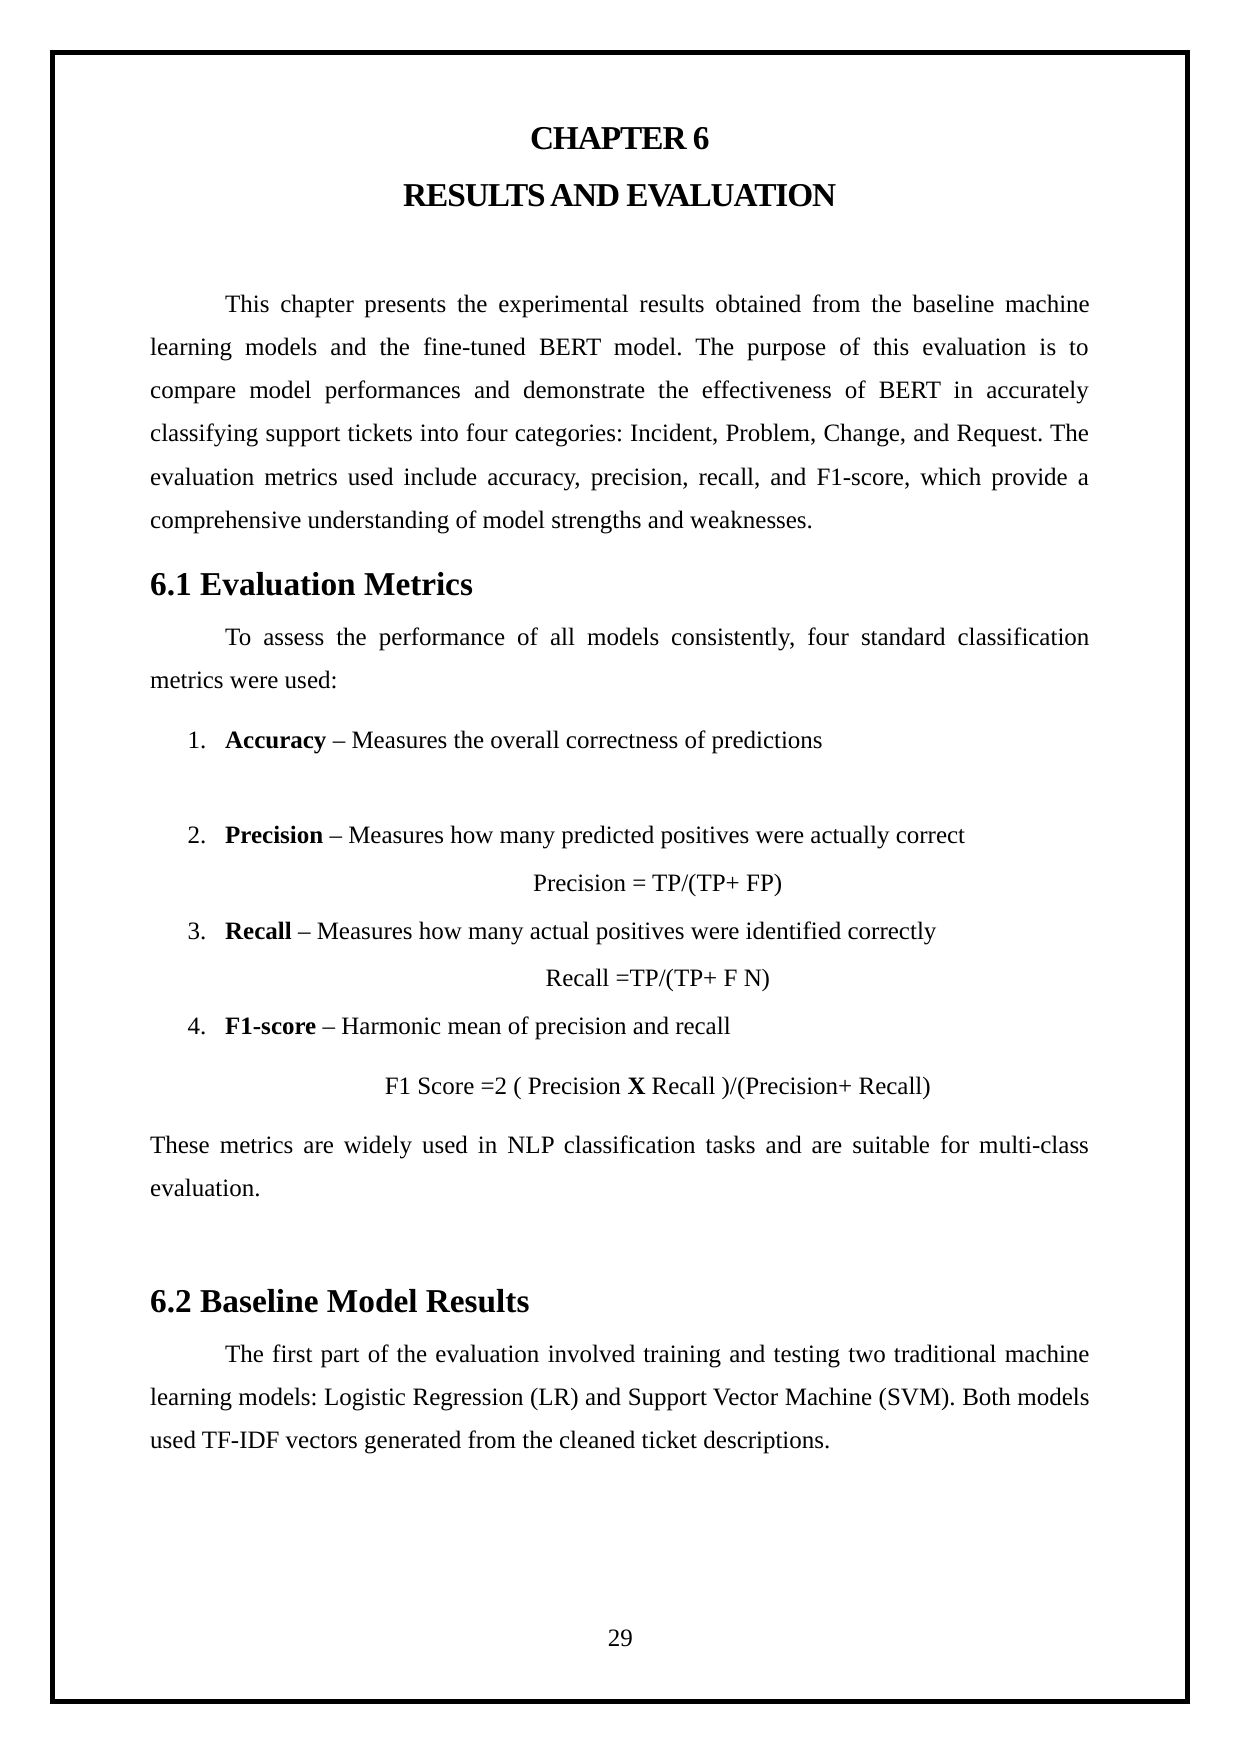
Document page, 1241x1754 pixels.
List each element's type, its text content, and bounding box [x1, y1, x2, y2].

text This chapter presents the experimental results obtained from the baseline machine learning models and the fine-tuned BERT model. The purpose of this evaluation is to compare model performances and demonstrate the effectiveness of BERT in accurately classifying support tickets into four categories: Incident, Problem, Change, and Request. The evaluation metrics used include accuracy, precision, recall, and F1-score, which provide a comprehensive understanding of model strengths and weaknesses. [150, 289, 1090, 533]
text These metrics are widely used in NLP classification tasks and are suitable for multi-class evaluation. [150, 1130, 1090, 1202]
list Recall – Measures how many actual positives were identified correctly [187, 916, 1090, 944]
text To assess the performance of all models consistently, four standard classification metrics were used: [150, 622, 1090, 694]
text 6.1 Evaluation Metrics [150, 564, 1090, 603]
list Precision – Measures how many predicted positives were actually correct [187, 821, 1090, 849]
title RESULTS AND EVALUATION [150, 176, 1090, 214]
title CHAPTER 6 [150, 118, 1090, 156]
text The first part of the evaluation involved training and testing two traditional machine learning models: Logistic Regression (LR) and Support Vector Machine (SVM). Both models used TF-IDF vectors generated from the cleaned ticket descriptions. [150, 1339, 1090, 1454]
list Precision = TP/(TP+ FP) [187, 868, 1090, 897]
list Recall =TP/(TP+ F N) [187, 963, 1090, 992]
list Accuracy – Measures the overall correctness of predictions [187, 725, 1090, 754]
list F1-score – Harmonic mean of precision and recall [187, 1011, 1090, 1040]
list F1 Score =2 ( Precision X Recall )/(Precision+ Recall) [187, 1071, 1090, 1099]
text 6.2 Baseline Model Results [150, 1281, 1090, 1319]
